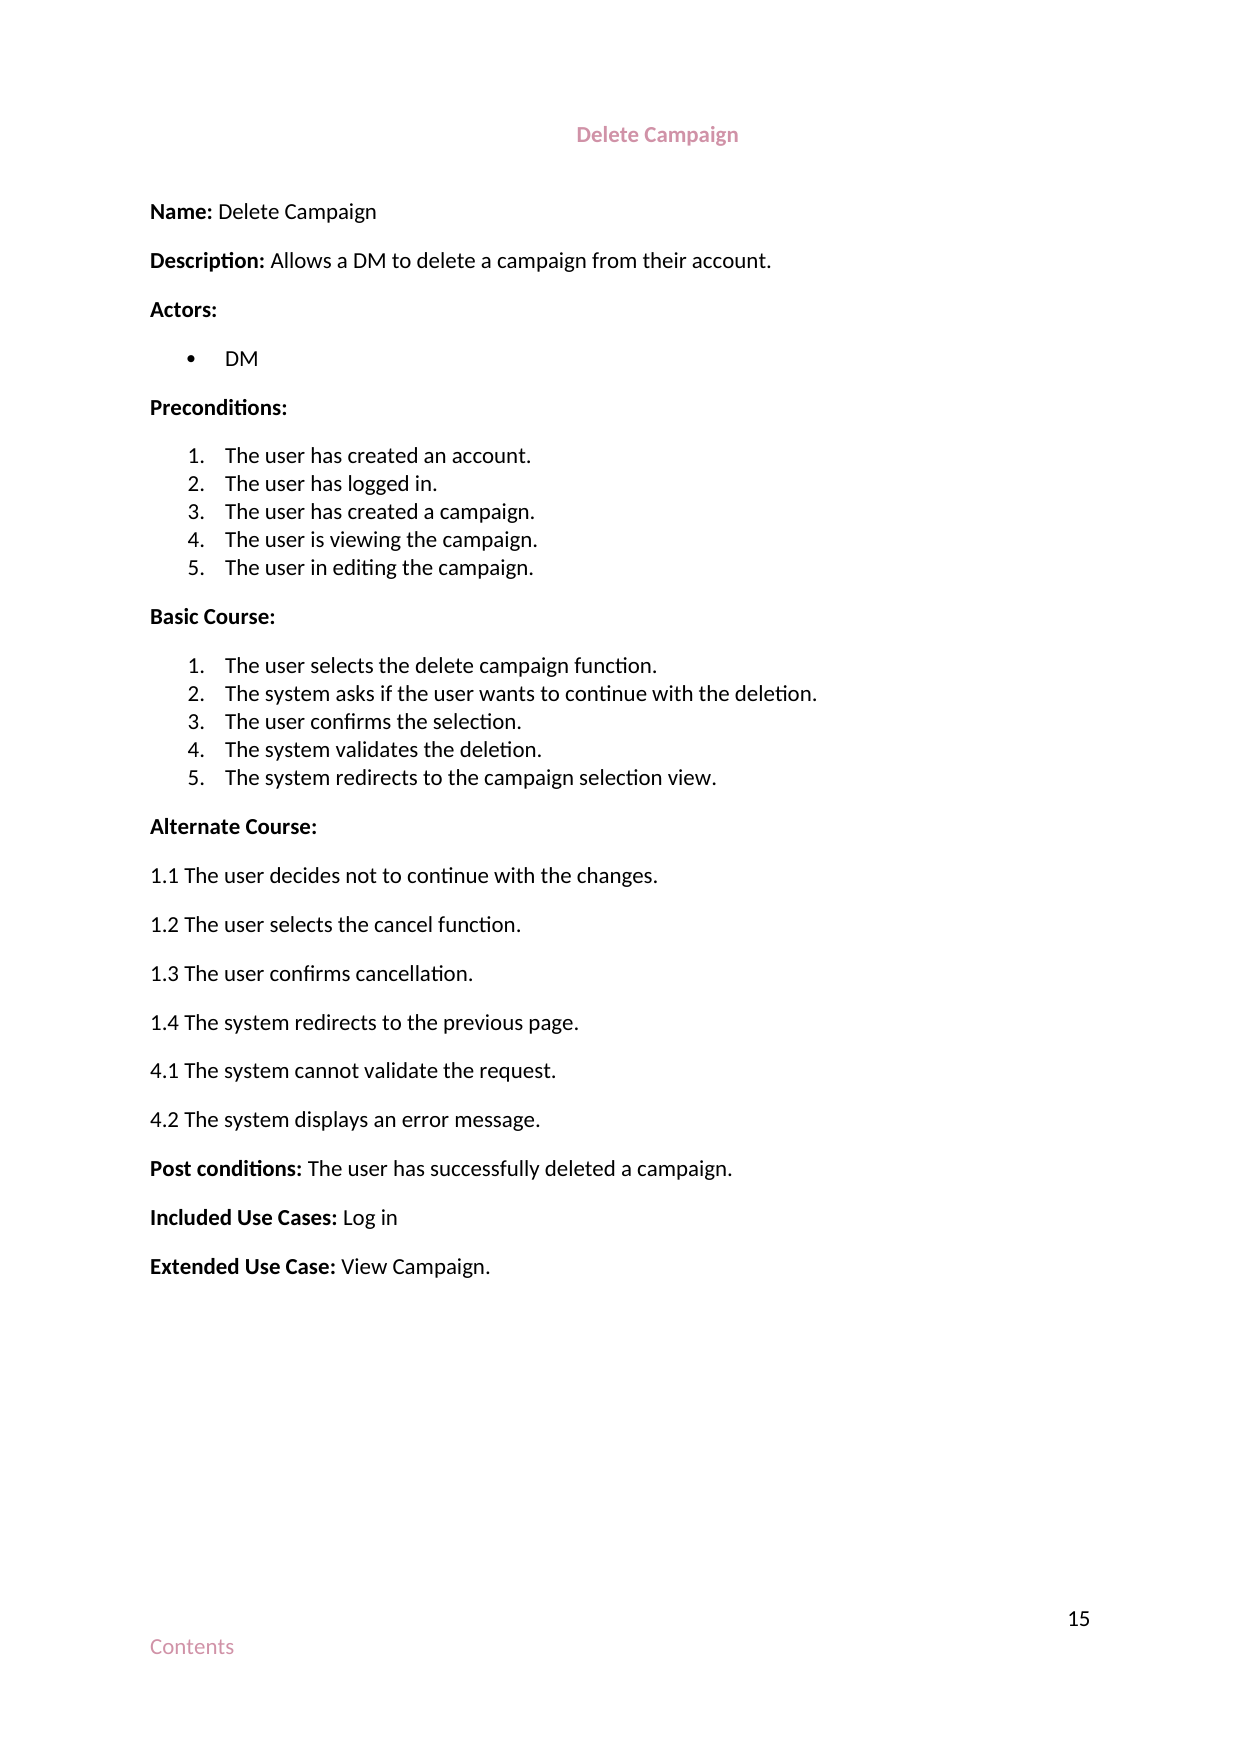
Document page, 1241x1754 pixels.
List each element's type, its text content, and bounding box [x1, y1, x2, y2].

list The user selects the delete campaign function. [187, 651, 1090, 679]
text Basic Course: [150, 602, 1090, 630]
text Extended Use Case: View Campaign. [150, 1252, 1090, 1280]
text Name: Delete Campaign [150, 197, 1090, 225]
list The user confirms the selection. [187, 707, 1090, 735]
text 1.2 The user selects the cancel function. [150, 910, 1090, 938]
list The user has logged in. [187, 469, 1090, 497]
text Post conditions: The user has successfully deleted a campaign. [150, 1154, 1090, 1182]
text 1.1 The user decides not to continue with the changes. [150, 861, 1090, 889]
list The user is viewing the campaign. [187, 526, 1090, 553]
list The user has created an account. [187, 441, 1090, 469]
list The system validates the deletion. [187, 735, 1090, 763]
text Alternate Course: [150, 812, 1090, 840]
text Description: Allows a DM to delete a campaign from their account. [150, 246, 1090, 274]
text Delete Campaign [225, 120, 1090, 148]
text Actors: [150, 295, 1090, 323]
text 4.2 The system displays an error message. [150, 1105, 1090, 1133]
list The user in editing the campaign. [187, 553, 1090, 582]
text Preconditions: [150, 393, 1090, 421]
text 1.3 The user confirms cancellation. [150, 959, 1090, 987]
text 1.4 The system redirects to the previous page. [150, 1008, 1090, 1036]
list DM [187, 344, 1090, 372]
list The system redirects to the campaign selection view. [187, 763, 1090, 791]
text 4.1 The system cannot validate the request. [150, 1056, 1090, 1084]
list The system asks if the user wants to continue with the deletion. [187, 679, 1090, 707]
text Included Use Cases: Log in [150, 1203, 1090, 1231]
list The user has created a campaign. [187, 497, 1090, 526]
